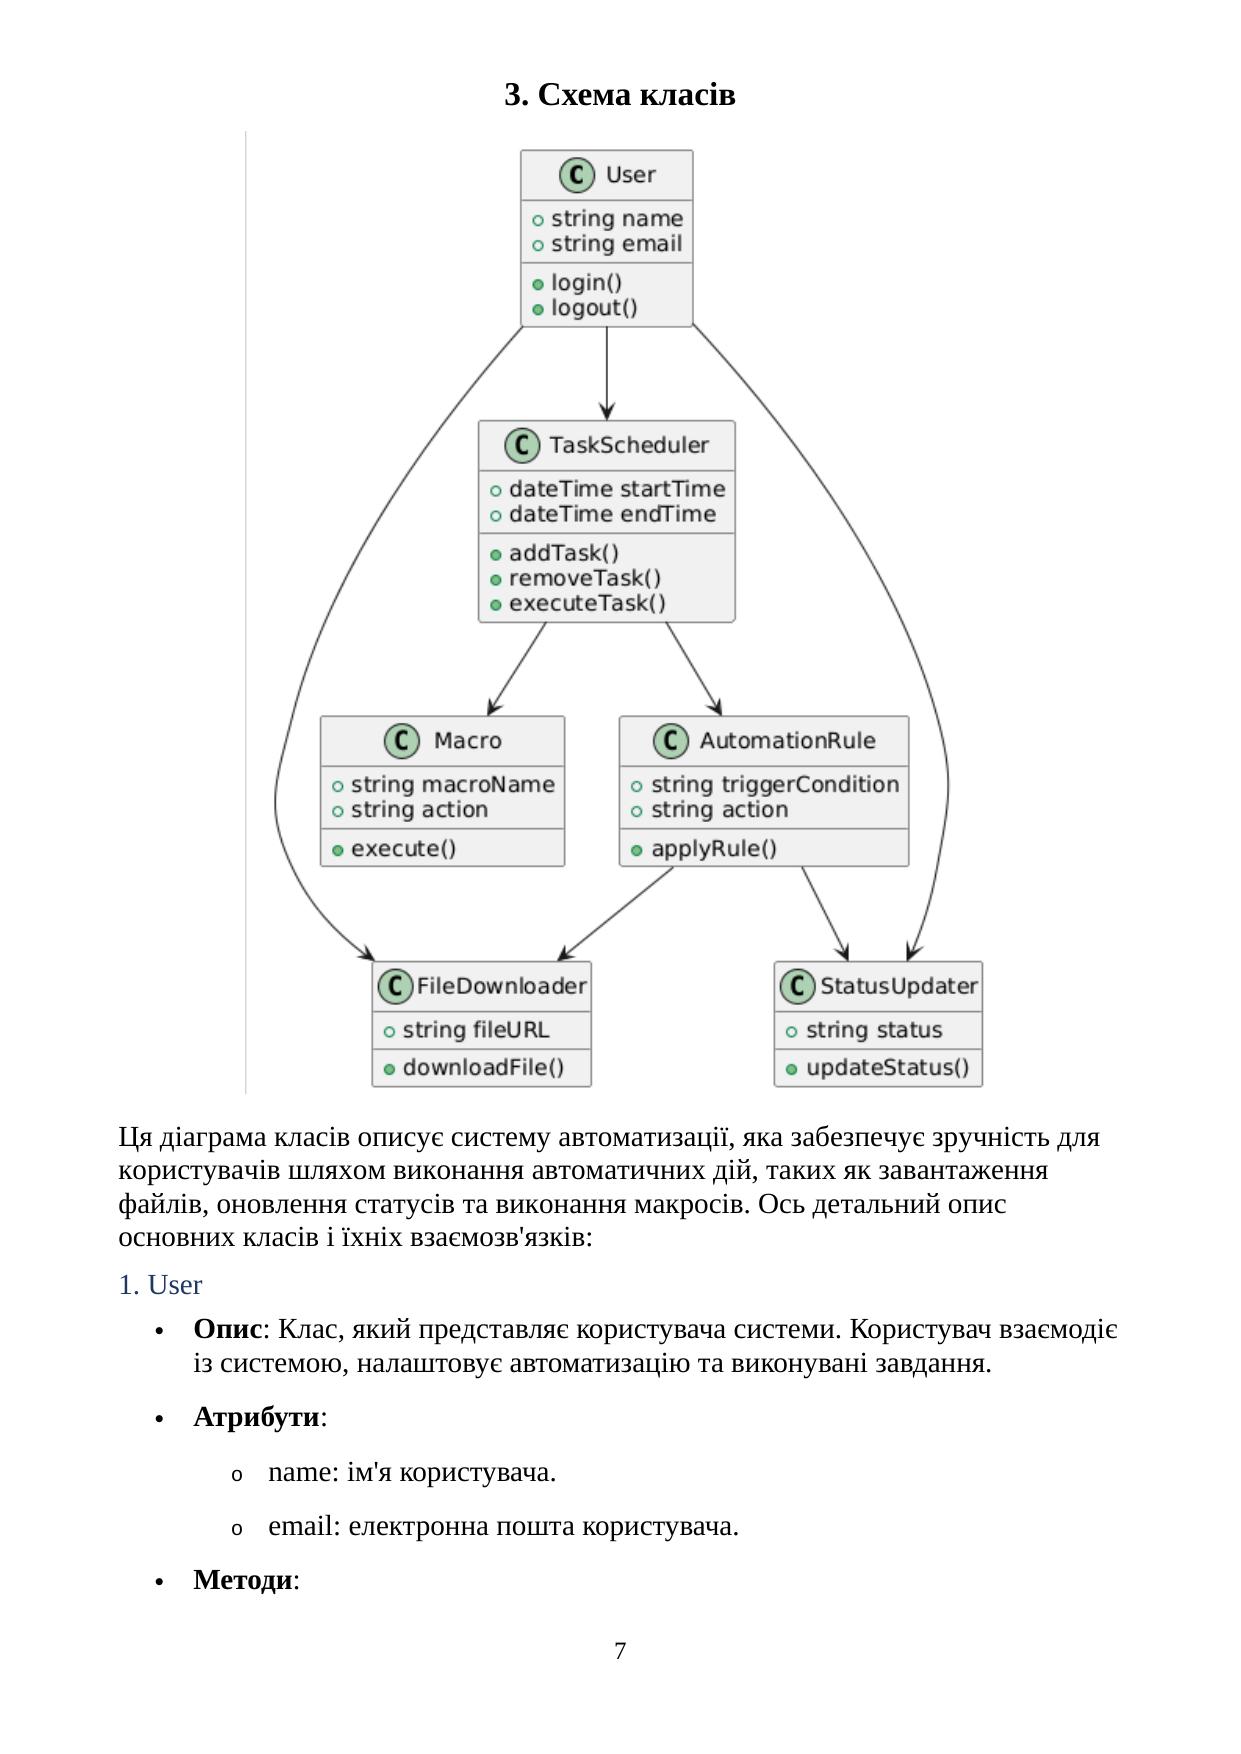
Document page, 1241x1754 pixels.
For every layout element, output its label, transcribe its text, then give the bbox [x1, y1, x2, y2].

list name: ім'я користувача. [231, 1454, 1122, 1487]
list Опис: Клас, який представляє користувача системи. Користувач взаємодіє із системою, налаштовує автоматизацію та виконувані завдання. [156, 1311, 1122, 1378]
subtitle 3. Схема класів [118, 74, 1122, 112]
list Методи: [156, 1562, 1122, 1596]
subtitle 1. User [118, 1267, 1122, 1301]
list Атрибути: [156, 1399, 1122, 1433]
list email: електронна пошта користувача. [231, 1508, 1122, 1542]
text Ця діаграма класів описує систему автоматизації, яка забезпечує зручність для користувачів шляхом виконання автоматичних дій, таких як завантаження файлів, оновлення статусів та виконання макросів. Ось детальний опис основних класів і їхніх взаємозв'язків: [118, 1119, 1122, 1253]
